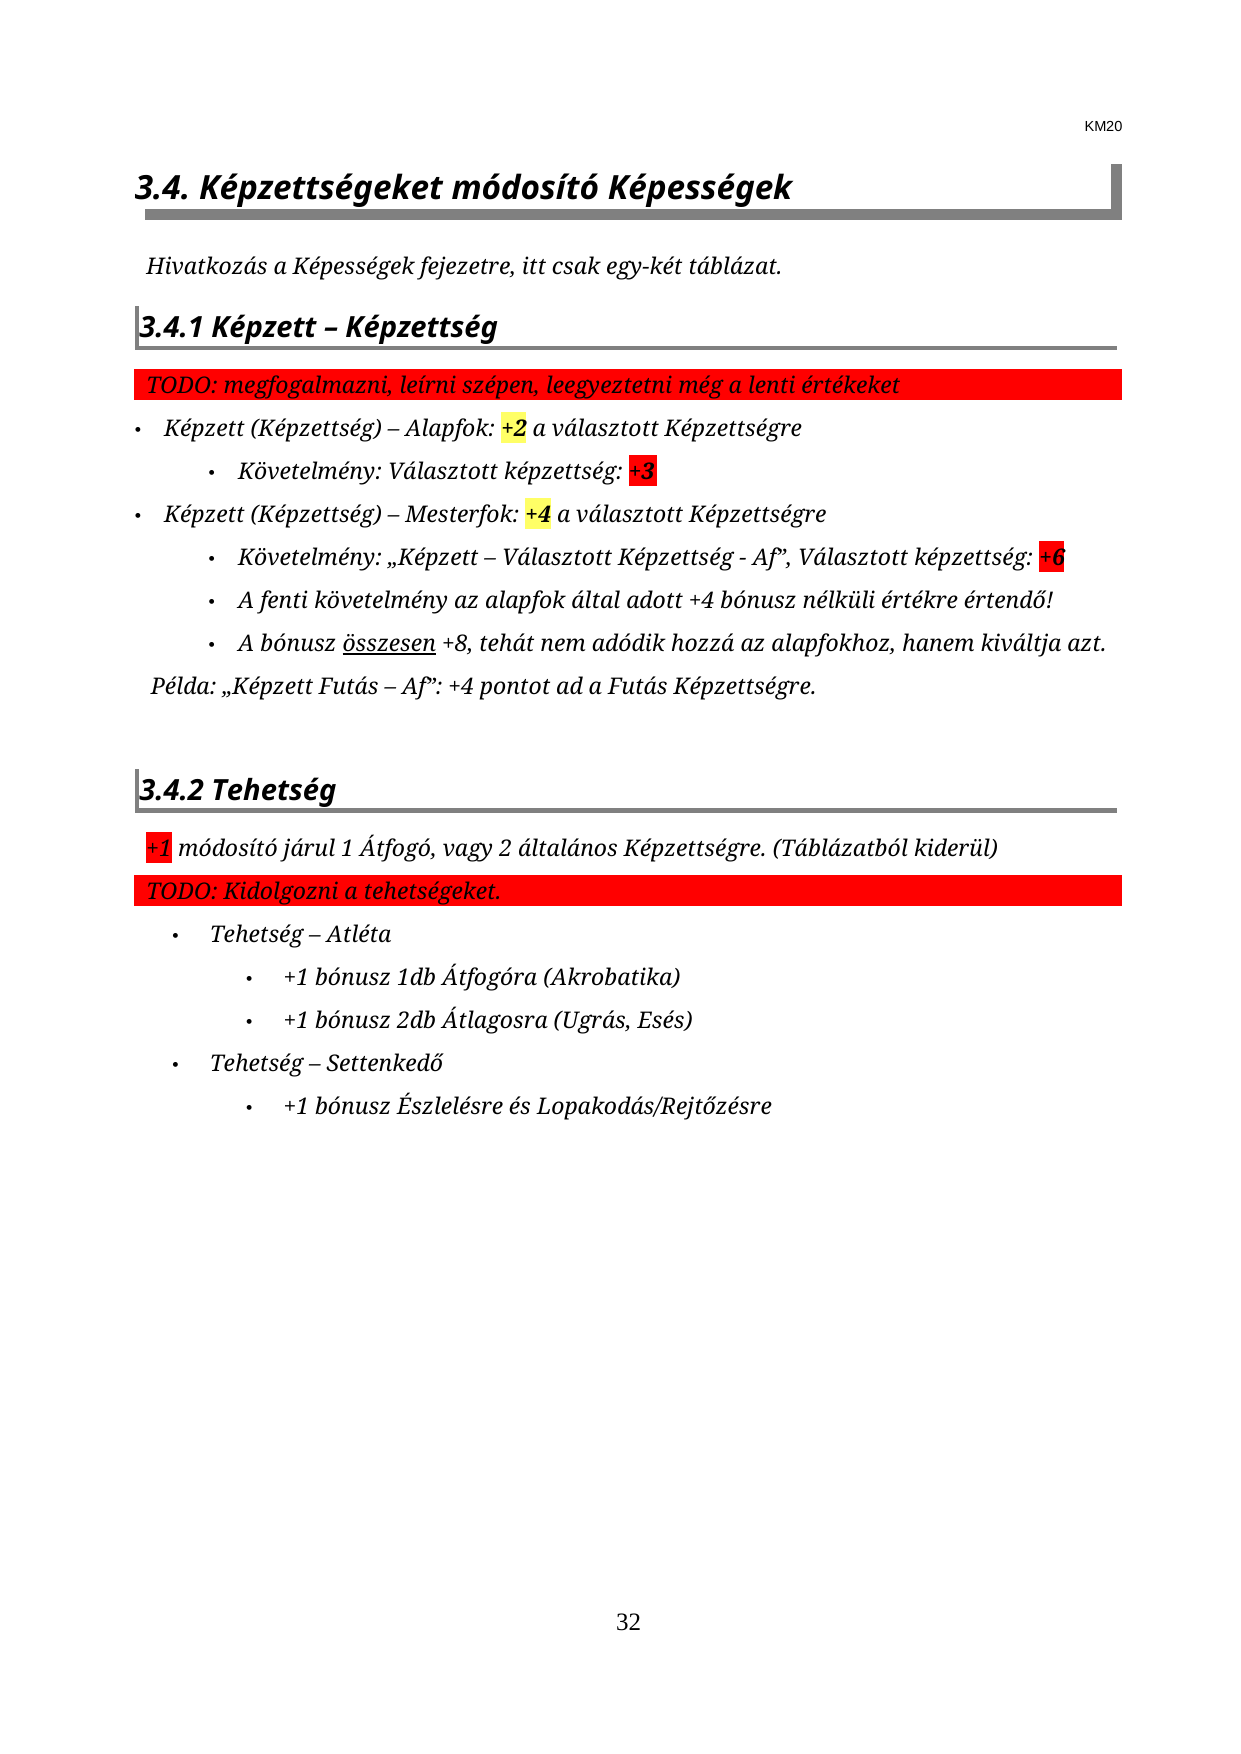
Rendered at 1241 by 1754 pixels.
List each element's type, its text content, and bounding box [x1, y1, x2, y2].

list Képzett (Képzettség) – Mesterfok: +4 a választott Képzettségre [134, 498, 1122, 529]
list +1 bónusz 1db Átfogóra (Akrobatika) [246, 961, 1122, 992]
list +1 bónusz Észlelésre és Lopakodás/Rejtőzésre [246, 1090, 1122, 1121]
text Hivatkozás a Képességek fejezetre, itt csak egy-két táblázat. [134, 250, 1122, 281]
subtitle Képzett – Képzettség [139, 306, 1122, 346]
list Tehetség – Settenkedő [172, 1047, 1122, 1078]
text TODO: Kidolgozni a tehetségeket. [134, 875, 1122, 906]
text +1 módosító járul 1 Átfogó, vagy 2 általános Képzettségre. (Táblázatból kiderül) [134, 832, 1122, 863]
list A bónusz összesen +8, tehát nem adódik hozzá az alapfokhoz, hanem kiváltja azt. [208, 627, 1122, 658]
text TODO: megfogalmazni, leírni szépen, leegyeztetni még a lenti értékeket [134, 369, 1122, 400]
list +1 bónusz 2db Átlagosra (Ugrás, Esés) [246, 1004, 1122, 1035]
list Követelmény: Választott képzettség: +3 [208, 455, 1122, 486]
list Tehetség – Atléta [172, 918, 1122, 949]
list A fenti követelmény az alapfok által adott +4 bónusz nélküli értékre értendő! [208, 584, 1122, 615]
list Képzett (Képzettség) – Alapfok: +2 a választott Képzettségre [134, 412, 1122, 443]
list Követelmény: „Képzett – Választott Képzettség - Af”, Választott képzettség: +6 [208, 541, 1122, 572]
text Példa: „Képzett Futás – Af”: +4 pontot ad a Futás Képzettségre. [139, 670, 1122, 701]
subtitle Képzettségeket módosító Képességek [134, 164, 1111, 209]
subtitle Tehetség [139, 769, 1122, 809]
